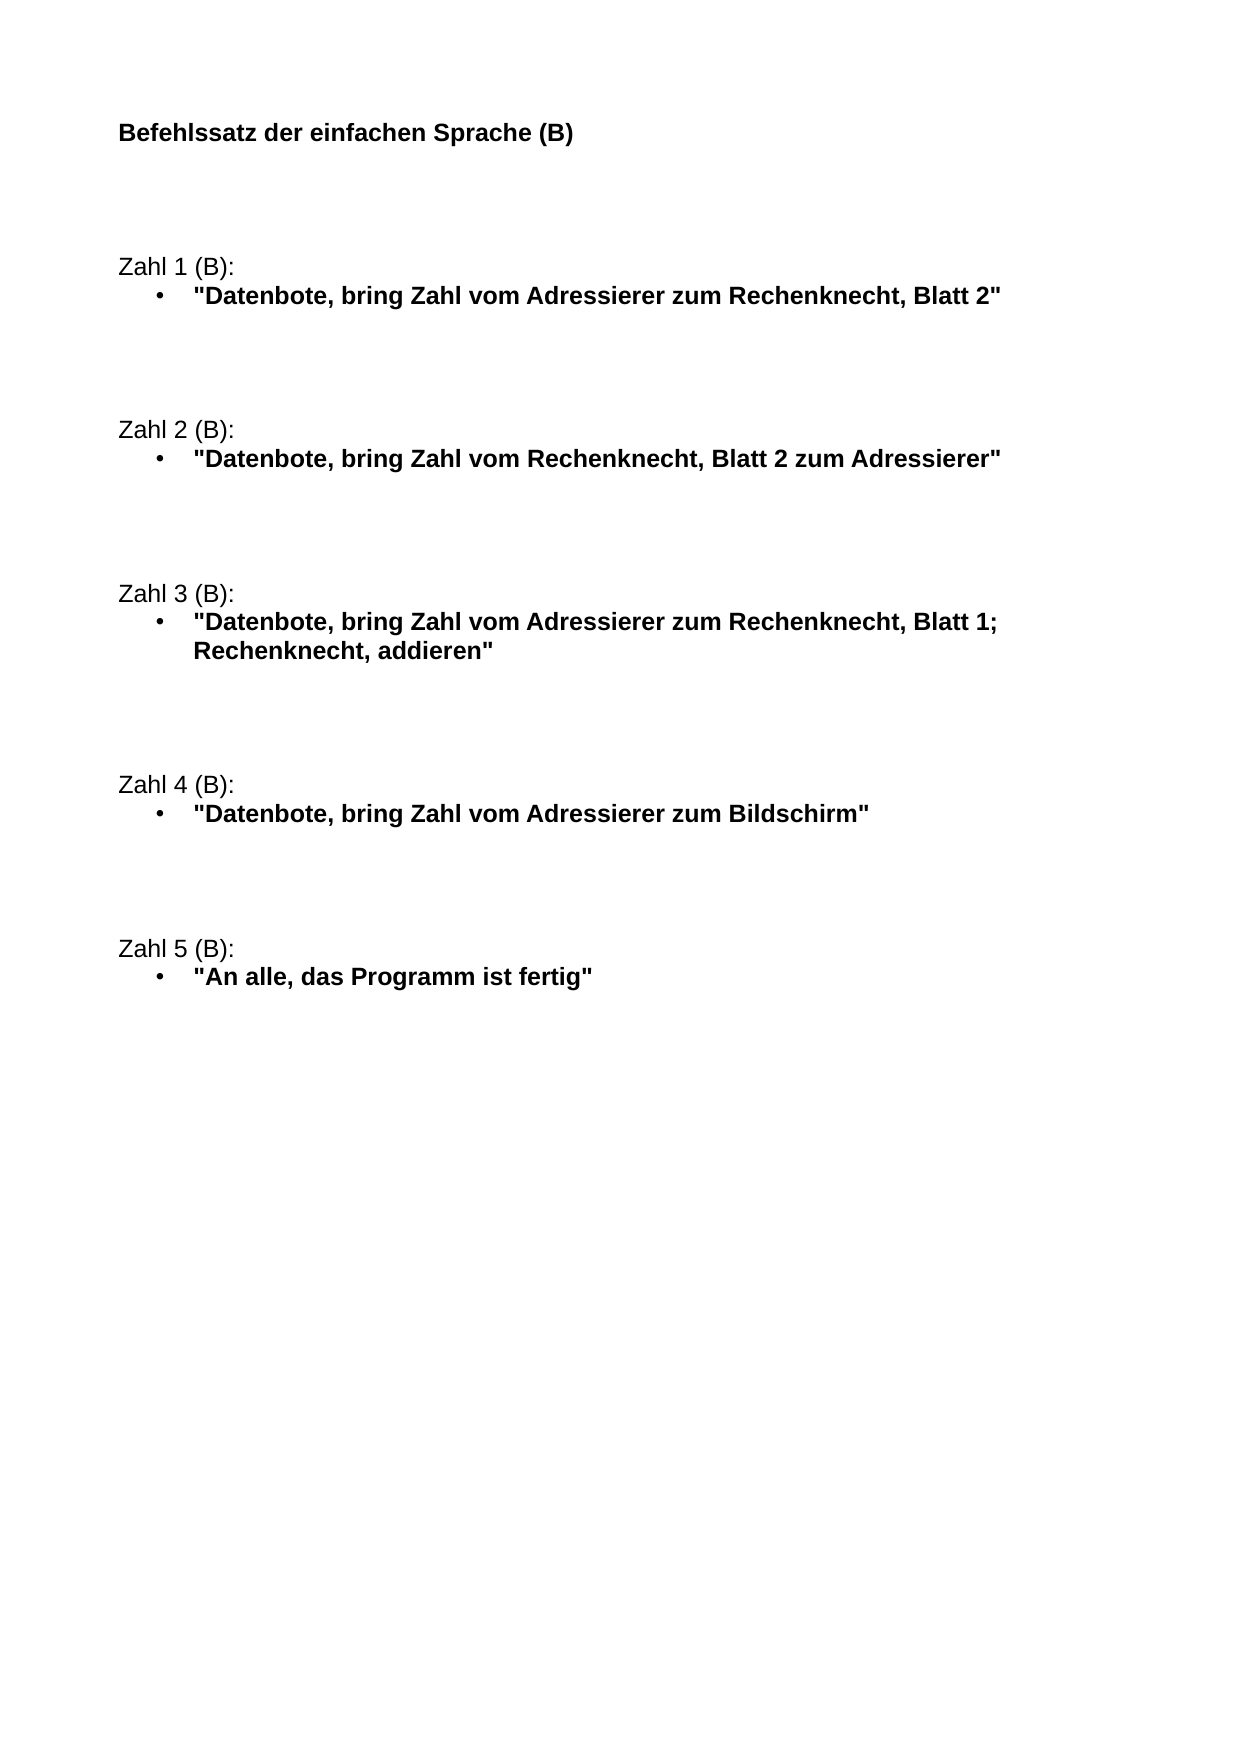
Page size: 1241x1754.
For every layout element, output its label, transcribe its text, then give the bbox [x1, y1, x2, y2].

list "An alle, das Programm ist fertig" [156, 962, 1122, 991]
text Befehlssatz der einfachen Sprache (B) [118, 118, 1122, 147]
text Zahl 3 (B): [118, 579, 1122, 607]
list "Datenbote, bring Zahl vom Rechenknecht, Blatt 2 zum Adressierer" [156, 444, 1122, 473]
list "Datenbote, bring Zahl vom Adressierer zum Rechenknecht, Blatt 2" [156, 281, 1122, 310]
text Zahl 1 (B): [118, 252, 1122, 281]
text Zahl 2 (B): [118, 416, 1122, 444]
list "Datenbote, bring Zahl vom Adressierer zum Bildschirm" [156, 799, 1122, 828]
text Zahl 5 (B): [118, 934, 1122, 962]
list "Datenbote, bring Zahl vom Adressierer zum Rechenknecht, Blatt 1; Rechenknecht, addieren" [156, 607, 1122, 665]
text Zahl 4 (B): [118, 771, 1122, 799]
